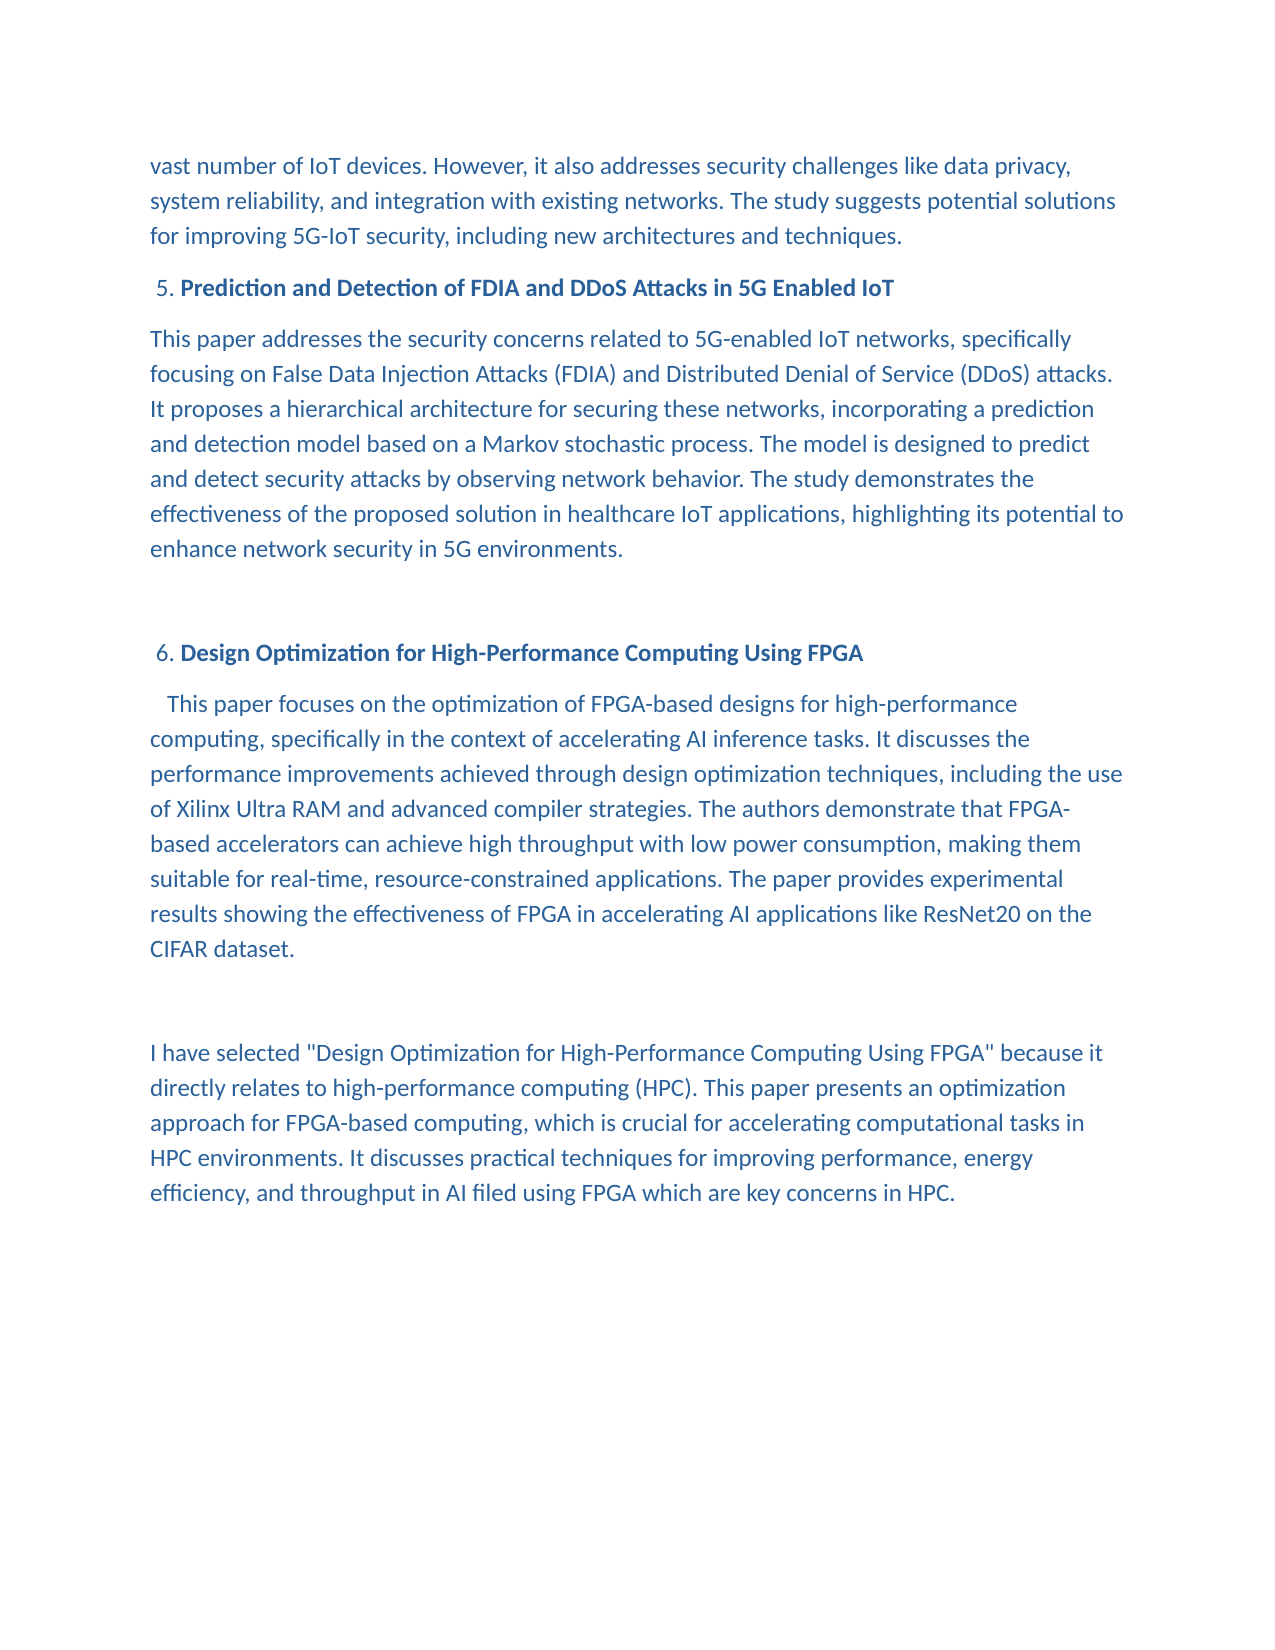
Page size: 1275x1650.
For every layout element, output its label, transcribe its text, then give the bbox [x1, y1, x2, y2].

text 6. Design Optimization for High-Performance Computing Using FPGA [150, 637, 1125, 667]
text 5. Prediction and Detection of FDIA and DDoS Attacks in 5G Enabled IoT [150, 272, 1125, 302]
text This paper focuses on the optimization of FPGA-based designs for high-performance computing, specifically in the context of accelerating AI inference tasks. It discusses the performance improvements achieved through design optimization techniques, including the use of Xilinx Ultra RAM and advanced compiler strategies. The authors demonstrate that FPGA-based accelerators can achieve high throughput with low power consumption, making them suitable for real-time, resource-constrained applications. The paper provides experimental results showing the effectiveness of FPGA in accelerating AI applications like ResNet20 on the CIFAR dataset. [150, 688, 1125, 964]
text vast number of IoT devices. However, it also addresses security challenges like data privacy, system reliability, and integration with existing networks. The study suggests potential solutions for improving 5G-IoT security, including new architectures and techniques. [150, 150, 1125, 251]
text I have selected "Design Optimization for High-Performance Computing Using FPGA" because it directly relates to high-performance computing (HPC). This paper presents an optimization approach for FPGA-based computing, which is crucial for accelerating computational tasks in HPC environments. It discusses practical techniques for improving performance, energy efficiency, and throughput in AI filed using FPGA which are key concerns in HPC. [150, 1037, 1125, 1207]
text This paper addresses the security concerns related to 5G-enabled IoT networks, specifically focusing on False Data Injection Attacks (FDIA) and Distributed Denial of Service (DDoS) attacks. It proposes a hierarchical architecture for securing these networks, incorporating a prediction and detection model based on a Markov stochastic process. The model is designed to predict and detect security attacks by observing network behavior. The study demonstrates the effectiveness of the proposed solution in healthcare IoT applications, highlighting its potential to enhance network security in 5G environments. [150, 323, 1125, 564]
